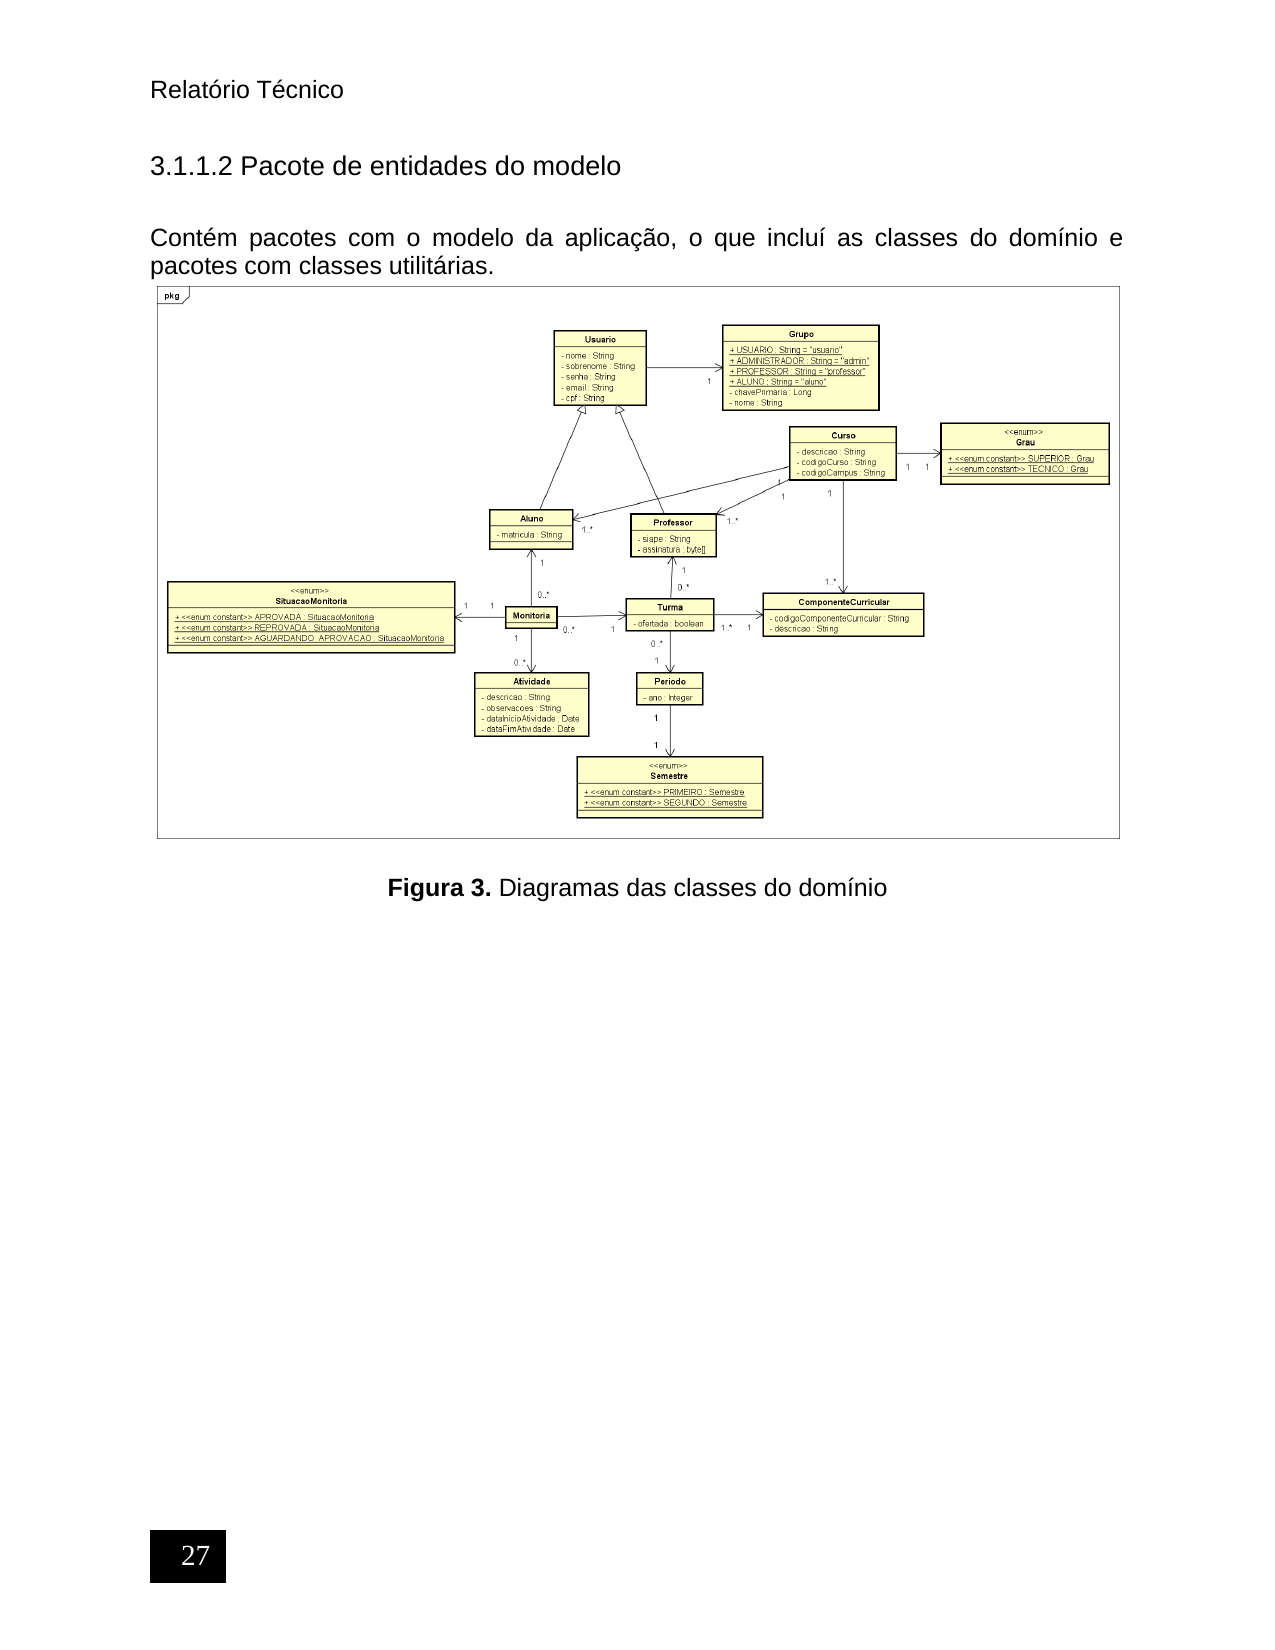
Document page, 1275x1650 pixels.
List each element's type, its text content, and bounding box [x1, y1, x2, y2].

subtitle 3.1.1.2 Pacote de entidades do modelo [150, 150, 1125, 181]
text Contém pacotes com o modelo da aplicação, o que incluí as classes do domínio e pacotes com classes utilitárias. [150, 222, 1125, 280]
picture [150, 280, 1125, 845]
text Figura 3. Diagramas das classes do domínio [150, 873, 1125, 902]
